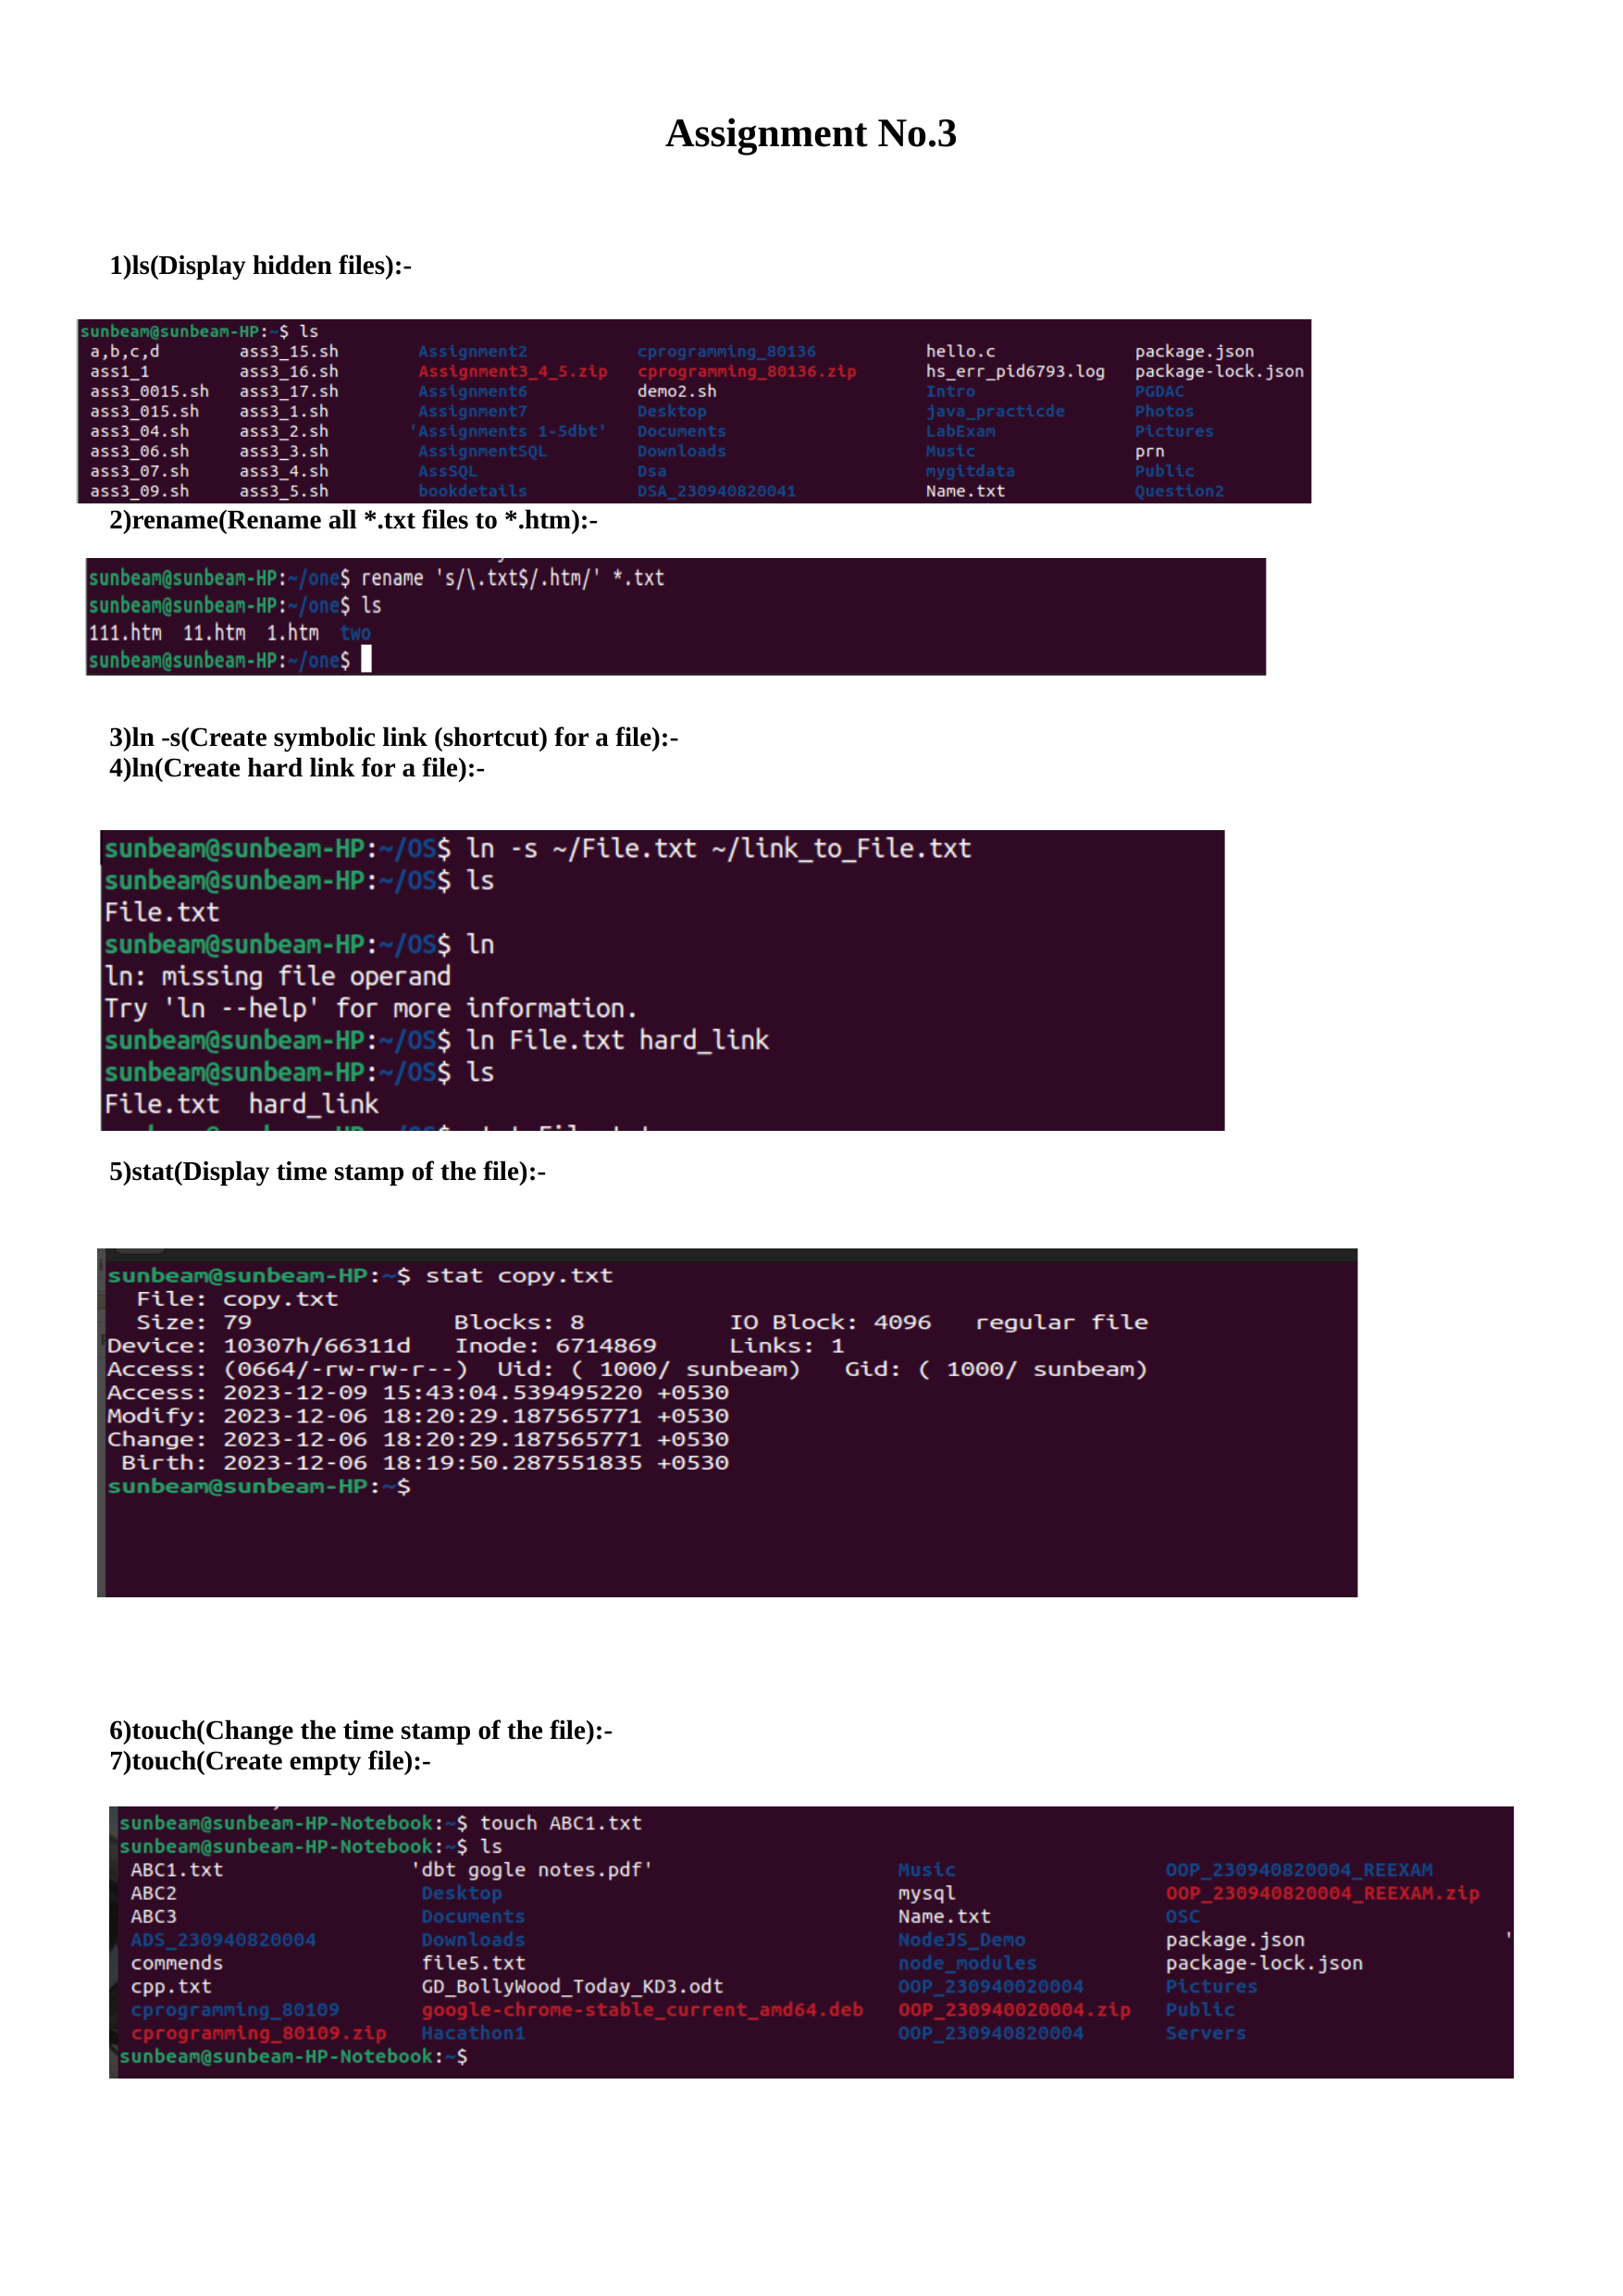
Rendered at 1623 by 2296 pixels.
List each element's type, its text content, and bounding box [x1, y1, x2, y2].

text 6)touch(Change the time stamp of the file):- [109, 1714, 1514, 1745]
picture [100, 830, 1225, 1131]
text 5)stat(Display time stamp of the file):- [109, 1155, 1514, 1186]
text 7)touch(Create empty file):- [109, 1745, 1514, 1776]
picture [76, 319, 1312, 503]
text Assignment No.3 [109, 109, 1514, 155]
text 2)rename(Rename all *.txt files to *.htm):- [109, 404, 1514, 534]
picture [97, 1248, 1358, 1597]
text 4)ln(Create hard link for a file):- [109, 751, 1514, 783]
picture [85, 558, 1267, 676]
picture [109, 1806, 1514, 2079]
text 1)ls(Display hidden files):- [109, 249, 1514, 280]
text 3)ln -s(Create symbolic link (shortcut) for a file):- [109, 721, 1514, 751]
